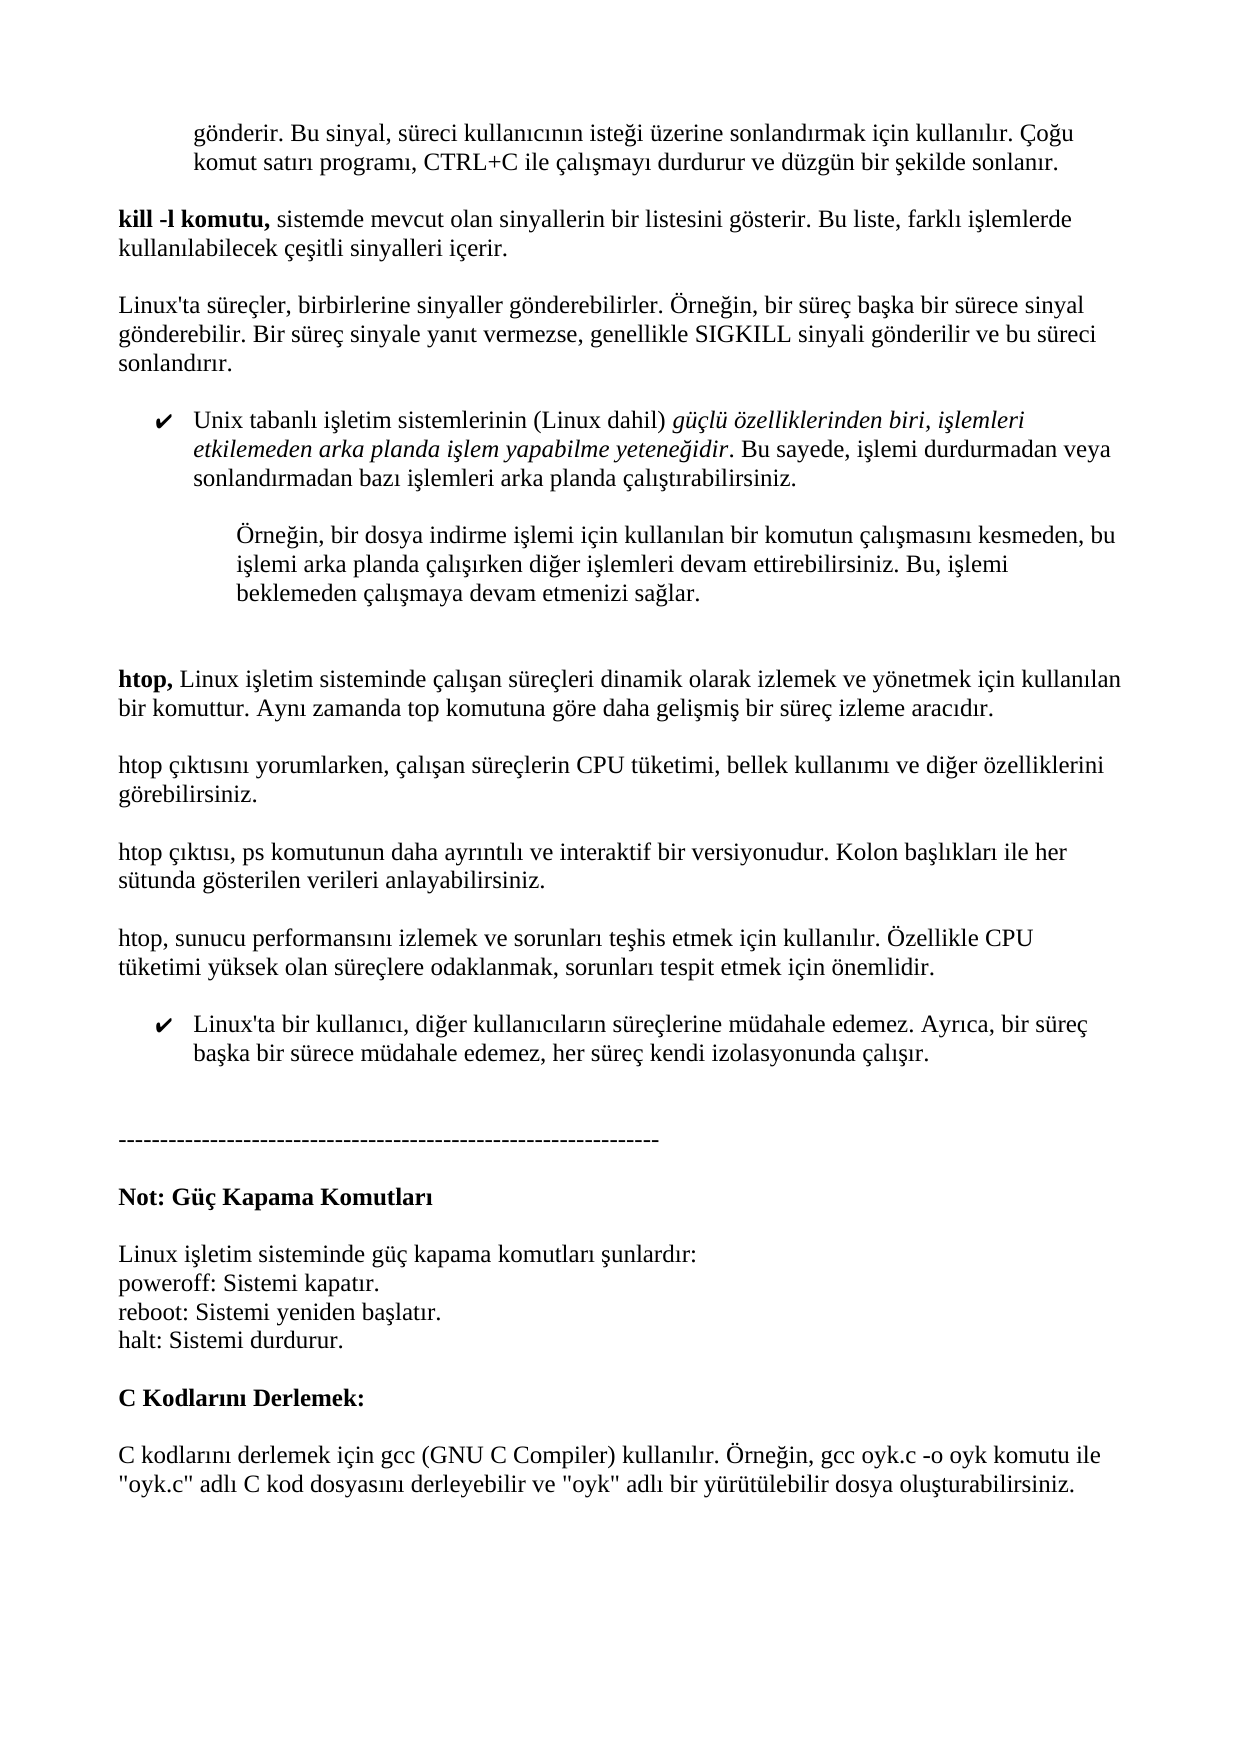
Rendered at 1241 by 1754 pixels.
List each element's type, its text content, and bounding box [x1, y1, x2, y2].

text C kodlarını derlemek için gcc (GNU C Compiler) kullanılır. Örneğin, gcc oyk.c -o oyk komutu ile "oyk.c" adlı C kod dosyasını derleyebilir ve "oyk" adlı bir yürütülebilir dosya oluşturabilirsiniz. [118, 1441, 1122, 1498]
text poweroff: Sistemi kapatır. [118, 1268, 1122, 1297]
text C Kodlarını Derlemek: [118, 1383, 1122, 1412]
list Linux'ta bir kullanıcı, diğer kullanıcıların süreçlerine müdahale edemez. Ayrıca, bir süreç başka bir sürece müdahale edemez, her süreç kendi izolasyonunda çalışır. [156, 1009, 1122, 1067]
text Linux'ta süreçler, birbirlerine sinyaller gönderebilirler. Örneğin, bir süreç başka bir sürece sinyal gönderebilir. Bir süreç sinyale yanıt vermezse, genellikle SIGKILL sinyali gönderilir ve bu süreci sonlandırır. [118, 291, 1122, 377]
list gönderir. Bu sinyal, süreci kullanıcının isteği üzerine sonlandırmak için kullanılır. Çoğu komut satırı programı, CTRL+C ile çalışmayı durdurur ve düzgün bir şekilde sonlanır. [156, 118, 1122, 176]
text Linux işletim sisteminde güç kapama komutları şunlardır: [118, 1239, 1122, 1268]
text htop, sunucu performansını izlemek ve sorunları teşhis etmek için kullanılır. Özellikle CPU tüketimi yüksek olan süreçlere odaklanmak, sorunları tespit etmek için önemlidir. [118, 923, 1122, 981]
text htop çıktısı, ps komutunun daha ayrıntılı ve interaktif bir versiyonudur. Kolon başlıkları ile her sütunda gösterilen verileri anlayabilirsiniz. [118, 837, 1122, 894]
list Unix tabanlı işletim sistemlerinin (Linux dahil) güçlü özelliklerinden biri, işlemleri etkilemeden arka planda işlem yapabilme yeteneğidir. Bu sayede, işlemi durdurmadan veya sonlandırmadan bazı işlemleri arka planda çalıştırabilirsiniz. [156, 406, 1122, 492]
text reboot: Sistemi yeniden başlatır. [118, 1297, 1122, 1326]
text htop çıktısını yorumlarken, çalışan süreçlerin CPU tüketimi, bellek kullanımı ve diğer özelliklerini görebilirsiniz. [118, 751, 1122, 808]
text halt: Sistemi durdurur. [118, 1326, 1122, 1354]
text htop, Linux işletim sisteminde çalışan süreçleri dinamik olarak izlemek ve yönetmek için kullanılan bir komuttur. Aynı zamanda top komutuna göre daha gelişmiş bir süreç izleme aracıdır. [118, 664, 1122, 722]
text kill -l komutu, sistemde mevcut olan sinyallerin bir listesini gösterir. Bu liste, farklı işlemlerde kullanılabilecek çeşitli sinyalleri içerir. [118, 204, 1122, 262]
text Not: Güç Kapama Komutları [118, 1182, 1122, 1211]
text ----------------------------------------------------------------- [118, 1124, 1122, 1153]
text Örneğin, bir dosya indirme işlemi için kullanılan bir komutun çalışmasını kesmeden, bu işlemi arka planda çalışırken diğer işlemleri devam ettirebilirsiniz. Bu, işlemi beklemeden çalışmaya devam etmenizi sağlar. [118, 521, 1122, 607]
